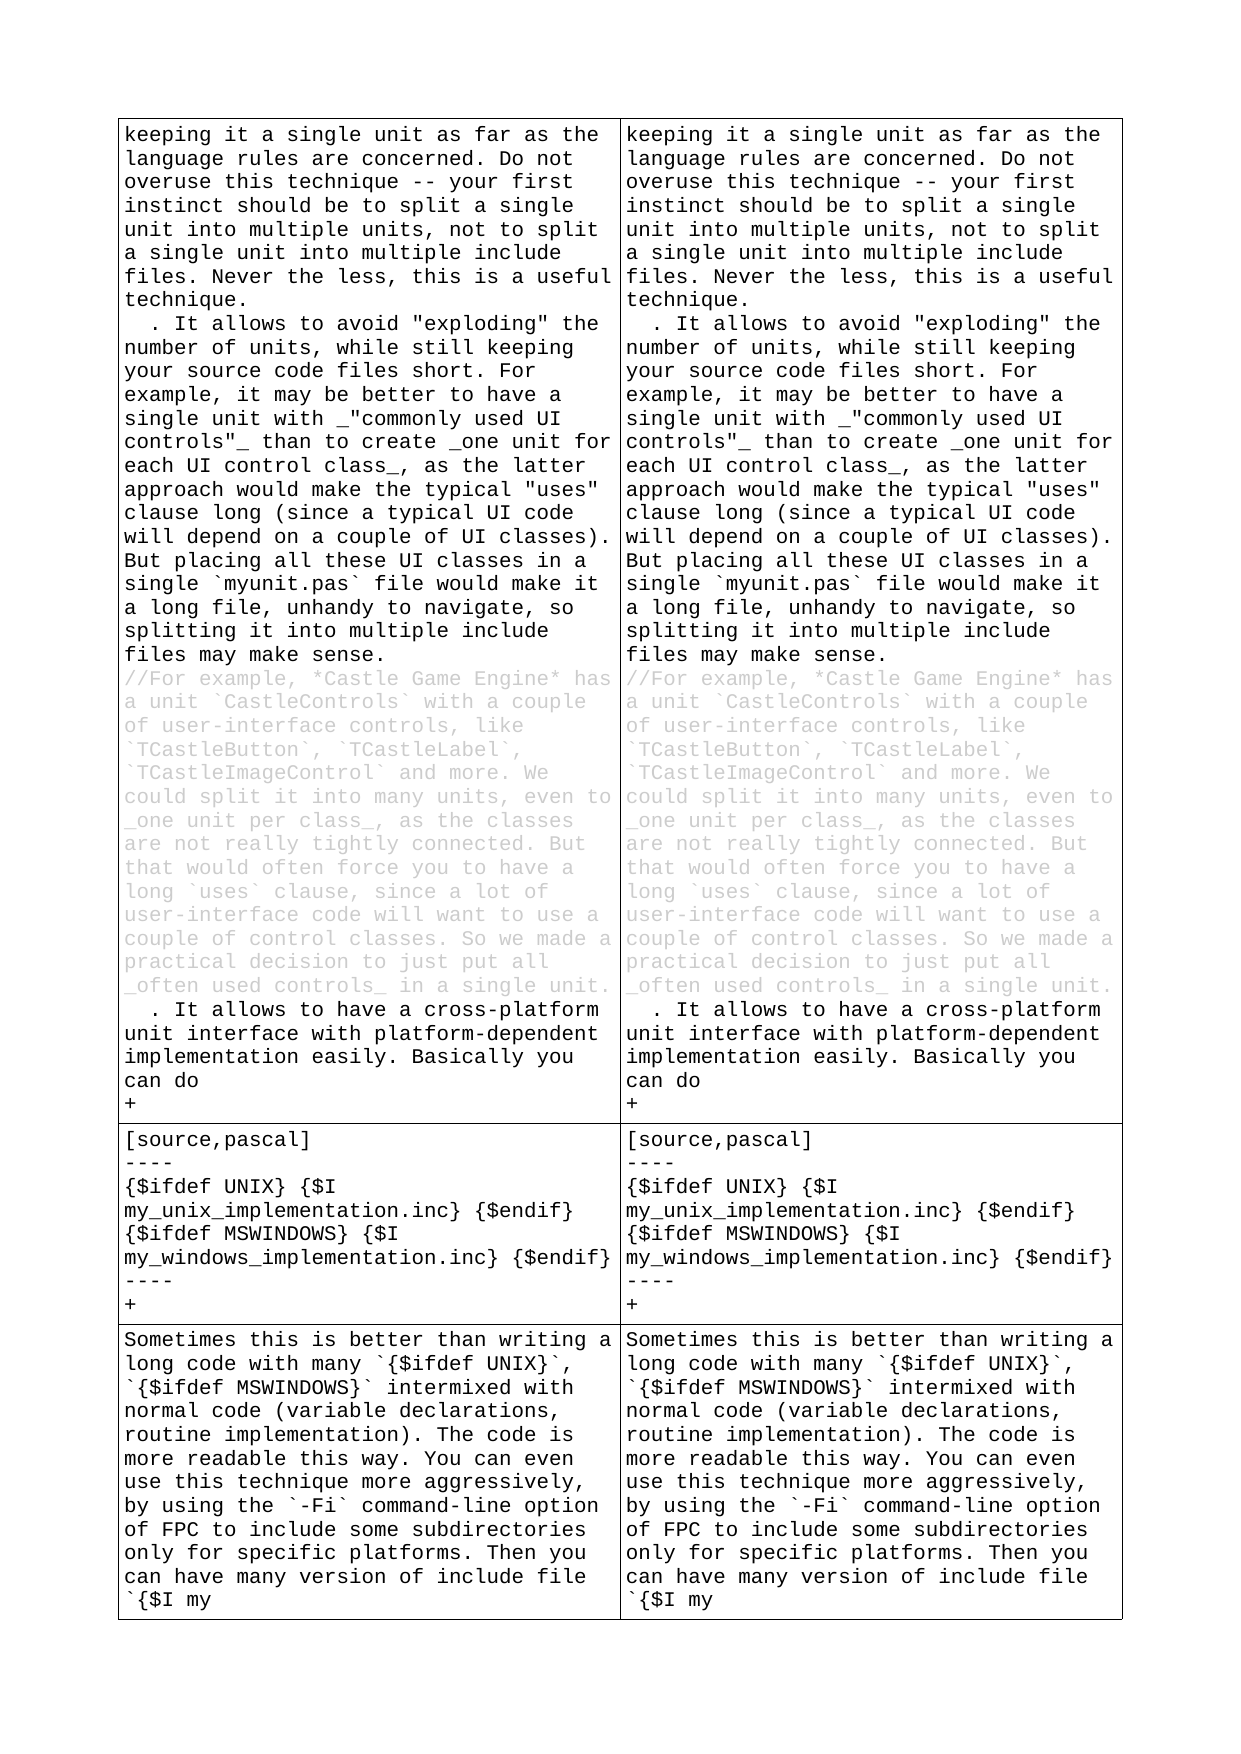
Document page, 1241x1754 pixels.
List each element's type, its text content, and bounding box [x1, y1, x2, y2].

table_cell [source,pascal] ---- {$ifdef UNIX} {$I my_unix_implementation.inc} {$endif} {$ifdef MSWINDOWS} {$I my_windows_implementation.inc} {$endif} ---- + [119, 1124, 620, 1323]
table_cell Sometimes this is better than writing a long code with many `{$ifdef UNIX}`, `{$ifdef MSWINDOWS}` intermixed with normal code (variable declarations, routine implementation). The code is more readable this way. You can even use this technique more aggressively, by using the `-Fi` command-line option of FPC to include some subdirectories only for specific platforms. Then you can have many version of include file `{$I my [119, 1325, 620, 1619]
table_cell [source,pascal] ---- {$ifdef UNIX} {$I my_unix_implementation.inc} {$endif} {$ifdef MSWINDOWS} {$I my_windows_implementation.inc} {$endif} ---- + [621, 1124, 1122, 1323]
table_cell keeping it a single unit as far as the language rules are concerned. Do not overuse this technique -- your first instinct should be to split a single unit into multiple units, not to split a single unit into multiple include files. Never the less, this is a useful technique. . It allows to avoid "exploding" the number of units, while still keeping your source code files short. For example, it may be better to have a single unit with _"commonly used UI controls"_ than to create _one unit for each UI control class_, as the latter approach would make the typical "uses" clause long (since a typical UI code will depend on a couple of UI classes). But placing all these UI classes in a single `myunit.pas` file would make it a long file, unhandy to navigate, so splitting it into multiple include files may make sense. //For example, *Castle Game Engine* has a unit `CastleControls` with a couple of user-interface controls, like `TCastleButton`, `TCastleLabel`, `TCastleImageControl` and more. We could split it into many units, even to _one unit per class_, as the classes are not really tightly connected. But that would often force you to have a long `uses` clause, since a lot of user-interface code will want to use a couple of control classes. So we made a practical decision to just put all _often used controls_ in a single unit. . It allows to have a cross-platform unit interface with platform-dependent implementation easily. Basically you can do + [119, 119, 620, 1123]
table_cell Sometimes this is better than writing a long code with many `{$ifdef UNIX}`, `{$ifdef MSWINDOWS}` intermixed with normal code (variable declarations, routine implementation). The code is more readable this way. You can even use this technique more aggressively, by using the `-Fi` command-line option of FPC to include some subdirectories only for specific platforms. Then you can have many version of include file `{$I my [621, 1325, 1122, 1619]
table_cell keeping it a single unit as far as the language rules are concerned. Do not overuse this technique -- your first instinct should be to split a single unit into multiple units, not to split a single unit into multiple include files. Never the less, this is a useful technique. . It allows to avoid "exploding" the number of units, while still keeping your source code files short. For example, it may be better to have a single unit with _"commonly used UI controls"_ than to create _one unit for each UI control class_, as the latter approach would make the typical "uses" clause long (since a typical UI code will depend on a couple of UI classes). But placing all these UI classes in a single `myunit.pas` file would make it a long file, unhandy to navigate, so splitting it into multiple include files may make sense. //For example, *Castle Game Engine* has a unit `CastleControls` with a couple of user-interface controls, like `TCastleButton`, `TCastleLabel`, `TCastleImageControl` and more. We could split it into many units, even to _one unit per class_, as the classes are not really tightly connected. But that would often force you to have a long `uses` clause, since a lot of user-interface code will want to use a couple of control classes. So we made a practical decision to just put all _often used controls_ in a single unit. . It allows to have a cross-platform unit interface with platform-dependent implementation easily. Basically you can do + [621, 119, 1122, 1123]
